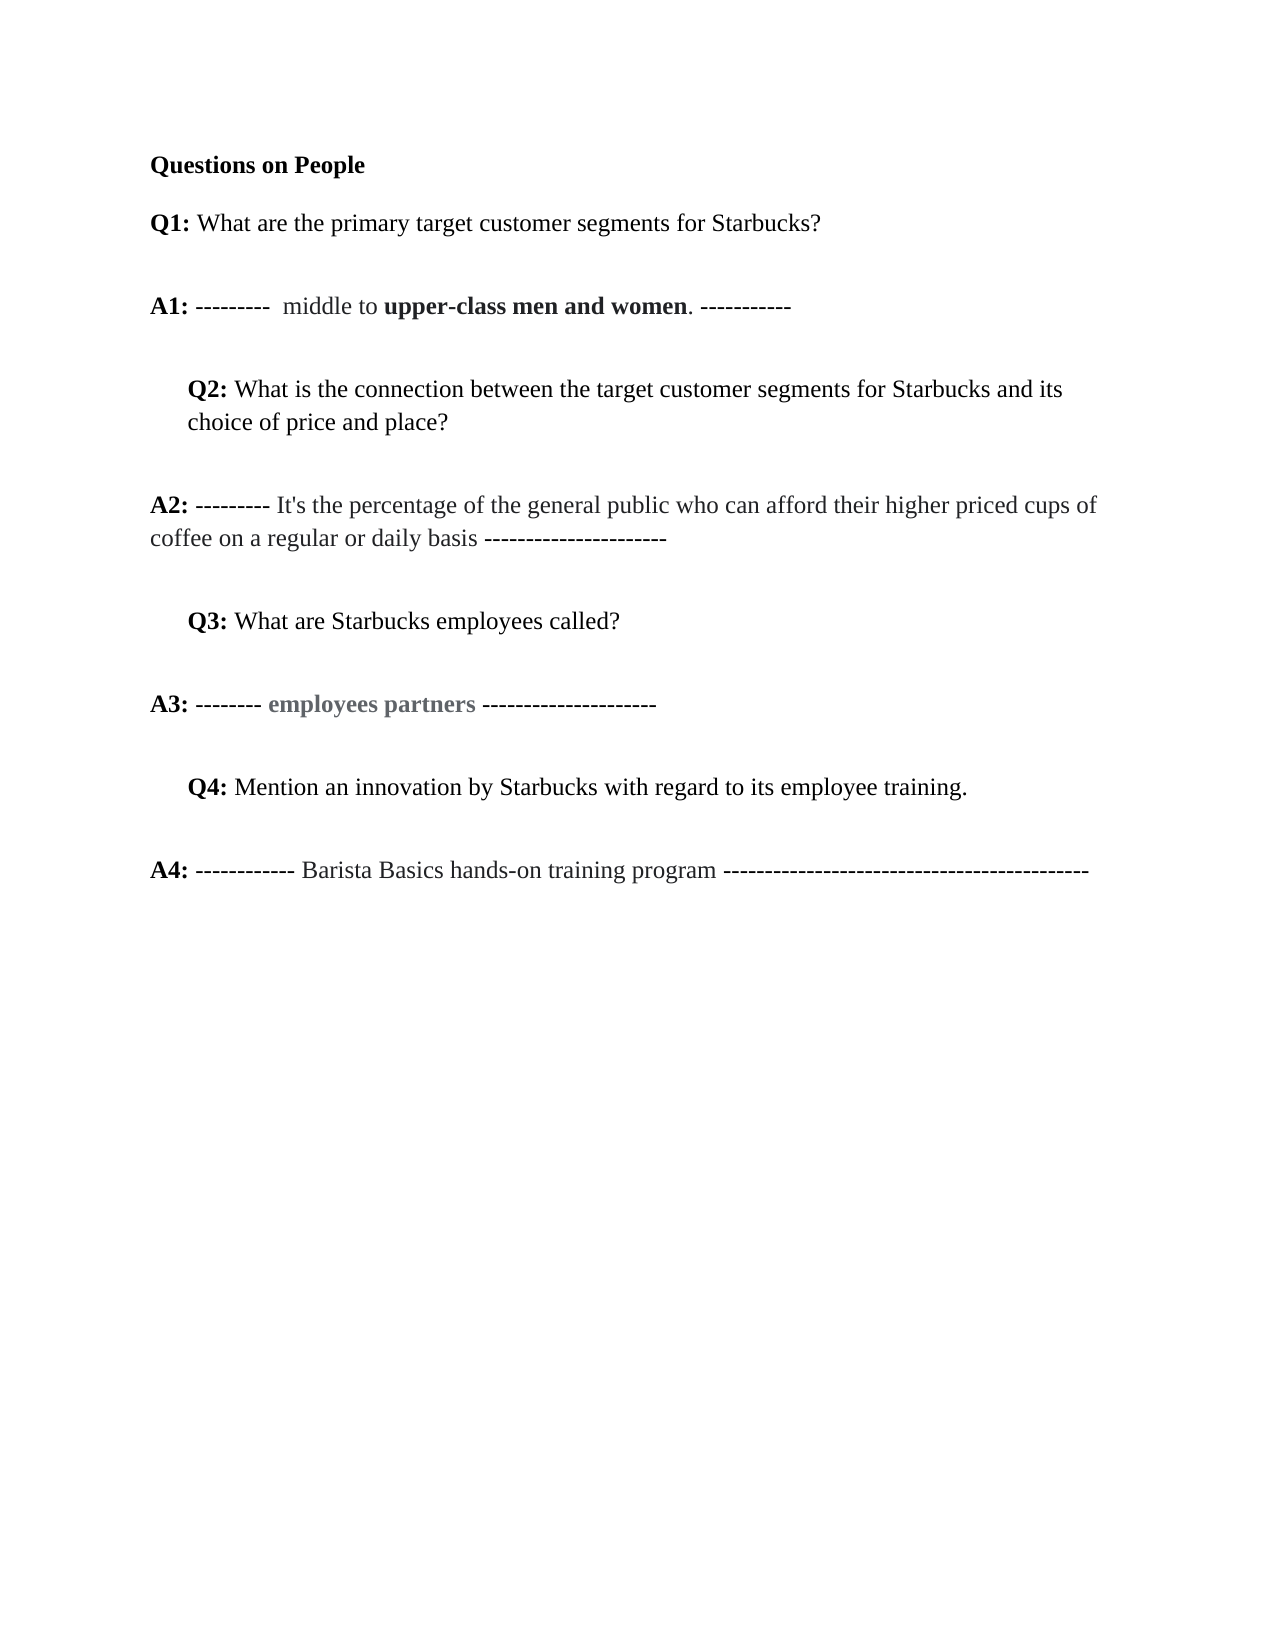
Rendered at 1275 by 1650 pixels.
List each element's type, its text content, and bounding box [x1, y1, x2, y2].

text Q1: What are the primary target customer segments for Starbucks? [150, 208, 1125, 237]
text A1: --------- middle to upper-class men and women. ----------- [150, 291, 1125, 320]
text A2: --------- It's the percentage of the general public who can afford their higher priced cups of coffee on a regular or daily basis ---------------------- [150, 490, 1125, 552]
text Questions on People [150, 150, 1125, 179]
text Q2: What is the connection between the target customer segments for Starbucks and its choice of price and place? [187, 374, 1125, 436]
text A3: -------- employees partners --------------------- [150, 689, 1125, 718]
text A4: ------------ Barista Basics hands-on training program -------------------------------------------- [150, 855, 1125, 884]
text Q4: Mention an innovation by Starbucks with regard to its employee training. [187, 772, 1125, 801]
text Q3: What are Starbucks employees called? [187, 606, 1125, 635]
